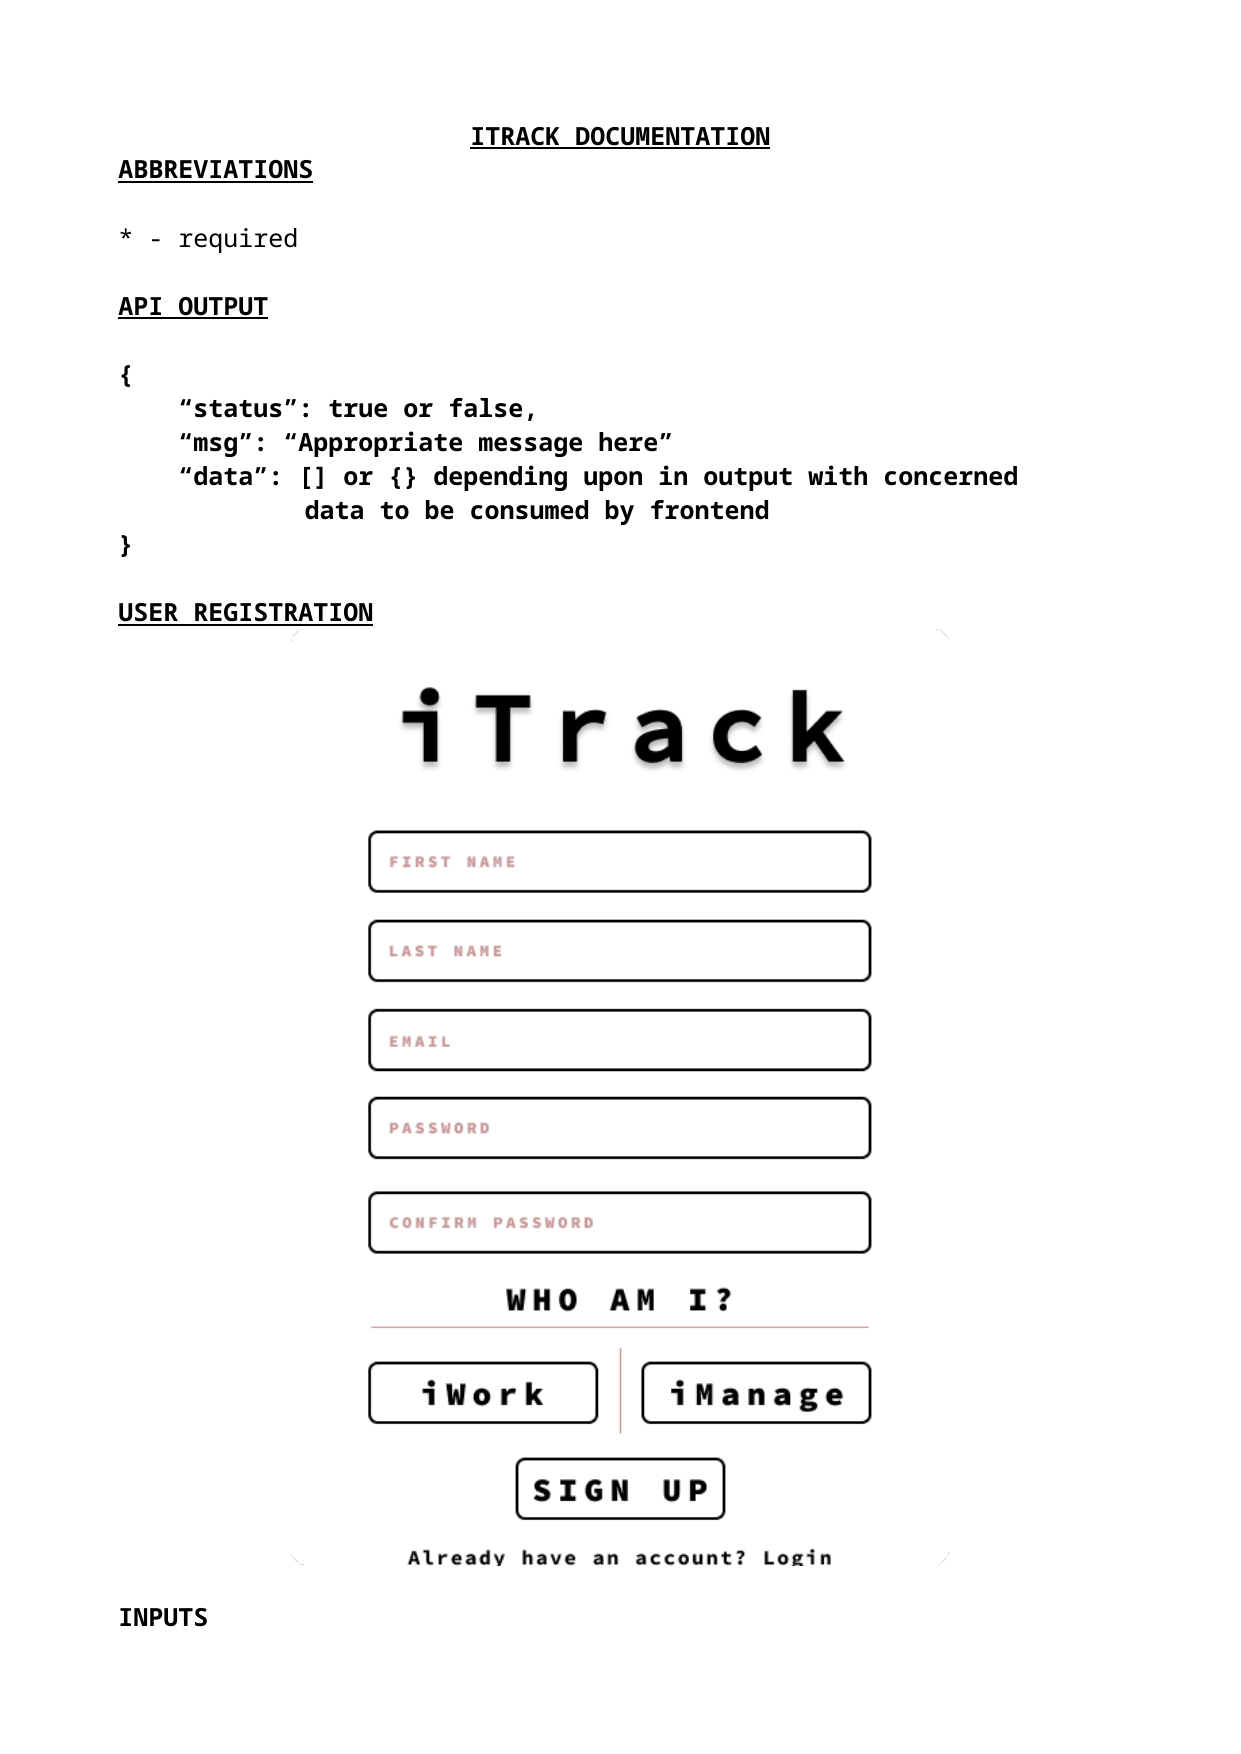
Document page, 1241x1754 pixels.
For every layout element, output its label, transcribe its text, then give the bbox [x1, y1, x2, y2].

text } [118, 527, 1122, 561]
text { [118, 357, 1122, 391]
text ABBREVIATIONS [118, 152, 1122, 186]
picture [291, 629, 950, 1566]
text ITRACK DOCUMENTATION [118, 118, 1122, 152]
text INPUTS [118, 1599, 1122, 1633]
text “msg”: “Appropriate message here” [118, 425, 1122, 459]
text API OUTPUT [118, 288, 1122, 322]
text “status”: true or false, [118, 391, 1122, 425]
text “data”: [] or {} depending upon in output with concerned data to be consumed by frontend [118, 459, 1122, 527]
text * - required [118, 220, 1122, 254]
text USER REGISTRATION [118, 595, 1122, 629]
